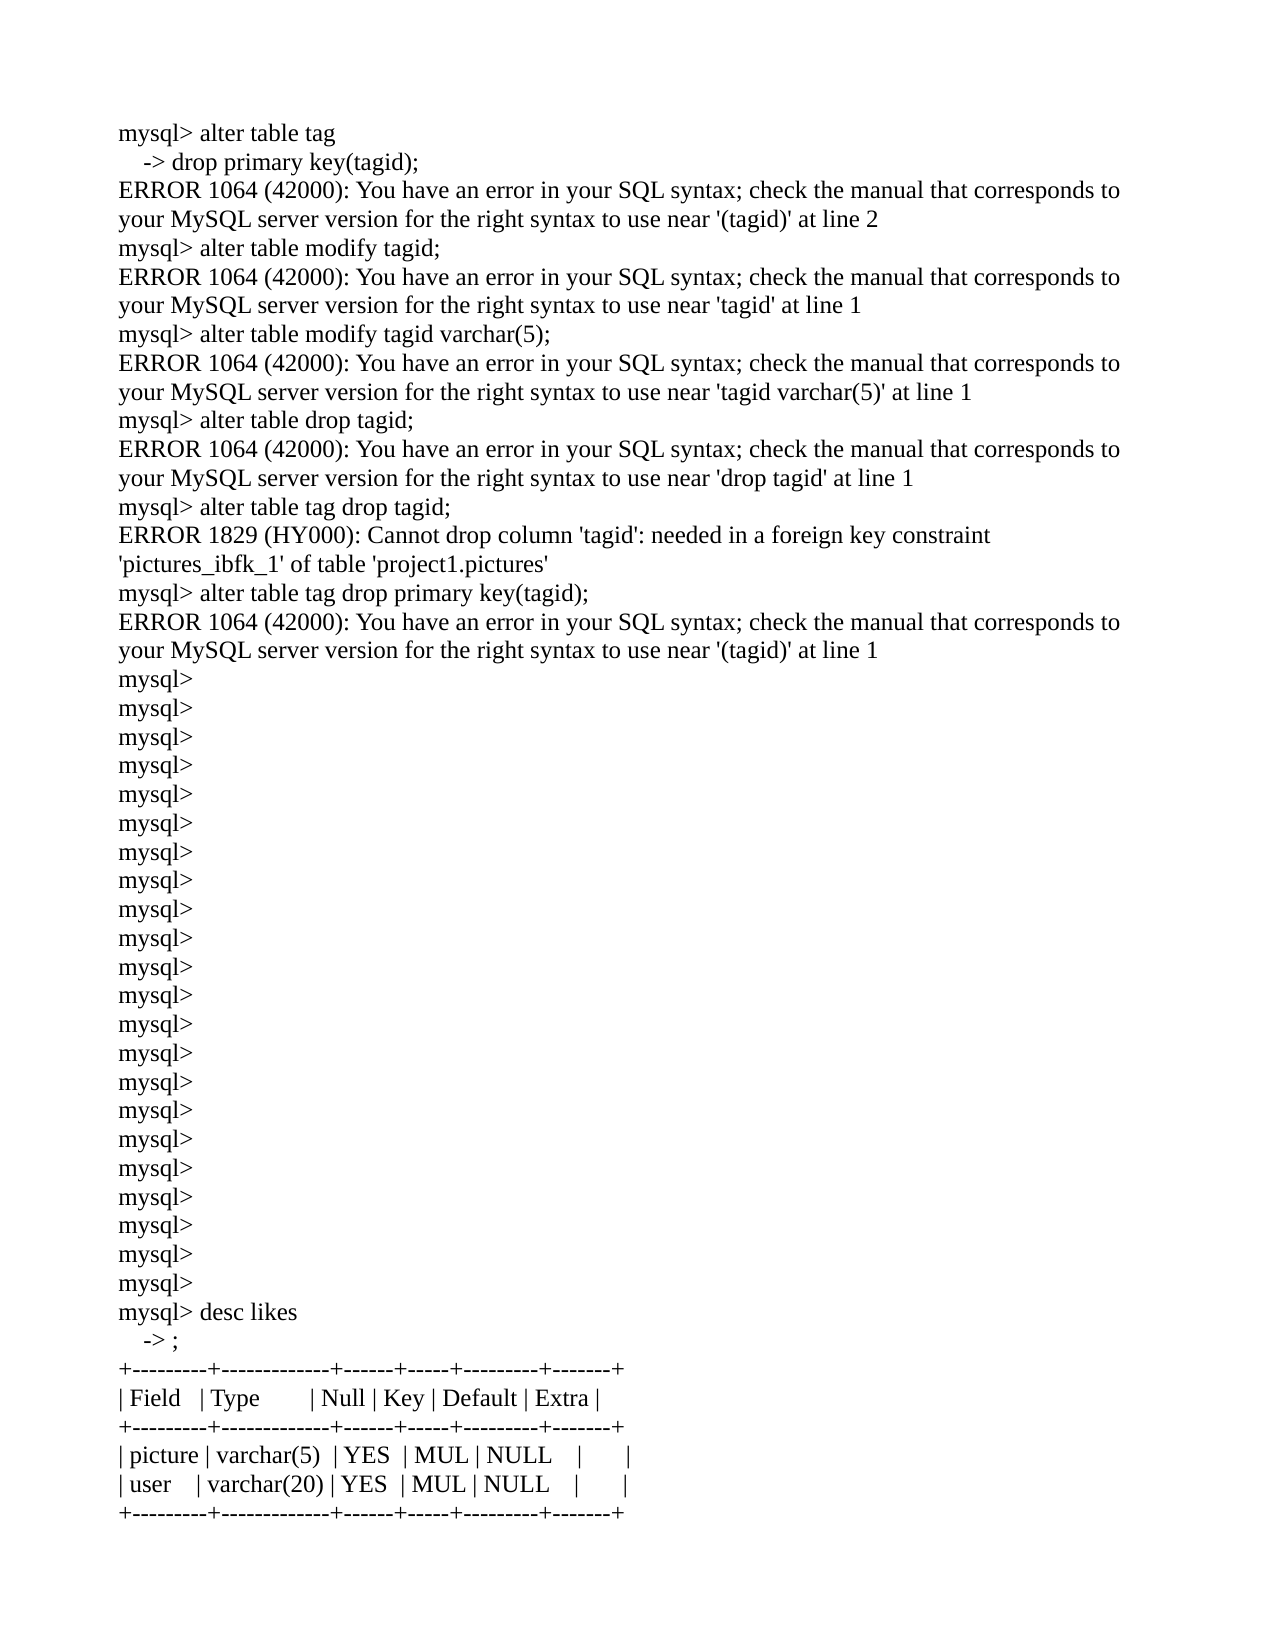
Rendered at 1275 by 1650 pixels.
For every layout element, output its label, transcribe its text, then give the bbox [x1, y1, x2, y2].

text ERROR 1064 (42000): You have an error in your SQL syntax; check the manual that corresponds to your MySQL server version for the right syntax to use near 'tagid varchar(5)' at line 1 [118, 348, 1157, 406]
text mysql> alter table modify tagid; [118, 233, 1157, 262]
text mysql> [118, 808, 1157, 837]
text mysql> [118, 751, 1157, 779]
text mysql> [118, 866, 1157, 894]
text mysql> [118, 1096, 1157, 1124]
text mysql> [118, 664, 1157, 693]
text mysql> alter table drop tagid; [118, 406, 1157, 434]
text mysql> [118, 1182, 1157, 1211]
text mysql> [118, 894, 1157, 923]
text mysql> [118, 1009, 1157, 1038]
text mysql> [118, 952, 1157, 981]
text | Field | Type | Null | Key | Default | Extra | [118, 1383, 1157, 1412]
text mysql> [118, 1268, 1157, 1297]
text mysql> [118, 1038, 1157, 1067]
text mysql> desc likes [118, 1297, 1157, 1326]
text mysql> alter table tag [118, 118, 1157, 147]
text mysql> [118, 722, 1157, 751]
text mysql> alter table modify tagid varchar(5); [118, 319, 1157, 348]
text mysql> [118, 837, 1157, 866]
text +---------+-------------+------+-----+---------+-------+ [118, 1498, 1157, 1527]
text | user | varchar(20) | YES | MUL | NULL | | [118, 1469, 1157, 1498]
text ERROR 1829 (HY000): Cannot drop column 'tagid': needed in a foreign key constraint 'pictures_ibfk_1' of table 'project1.pictures' [118, 521, 1157, 578]
text mysql> [118, 779, 1157, 808]
text mysql> [118, 1067, 1157, 1096]
text ERROR 1064 (42000): You have an error in your SQL syntax; check the manual that corresponds to your MySQL server version for the right syntax to use near '(tagid)' at line 2 [118, 176, 1157, 233]
text -> drop primary key(tagid); [118, 147, 1157, 176]
text | picture | varchar(5) | YES | MUL | NULL | | [118, 1441, 1157, 1469]
text mysql> [118, 1124, 1157, 1153]
text ERROR 1064 (42000): You have an error in your SQL syntax; check the manual that corresponds to your MySQL server version for the right syntax to use near 'drop tagid' at line 1 [118, 434, 1157, 492]
text -> ; [118, 1326, 1157, 1354]
text mysql> [118, 693, 1157, 722]
text mysql> [118, 1211, 1157, 1239]
text ERROR 1064 (42000): You have an error in your SQL syntax; check the manual that corresponds to your MySQL server version for the right syntax to use near 'tagid' at line 1 [118, 262, 1157, 319]
text +---------+-------------+------+-----+---------+-------+ [118, 1354, 1157, 1383]
text mysql> [118, 923, 1157, 952]
text mysql> [118, 1153, 1157, 1182]
text +---------+-------------+------+-----+---------+-------+ [118, 1412, 1157, 1441]
text mysql> [118, 981, 1157, 1009]
text mysql> alter table tag drop tagid; [118, 492, 1157, 521]
text ERROR 1064 (42000): You have an error in your SQL syntax; check the manual that corresponds to your MySQL server version for the right syntax to use near '(tagid)' at line 1 [118, 607, 1157, 664]
text mysql> [118, 1239, 1157, 1268]
text mysql> alter table tag drop primary key(tagid); [118, 578, 1157, 607]
